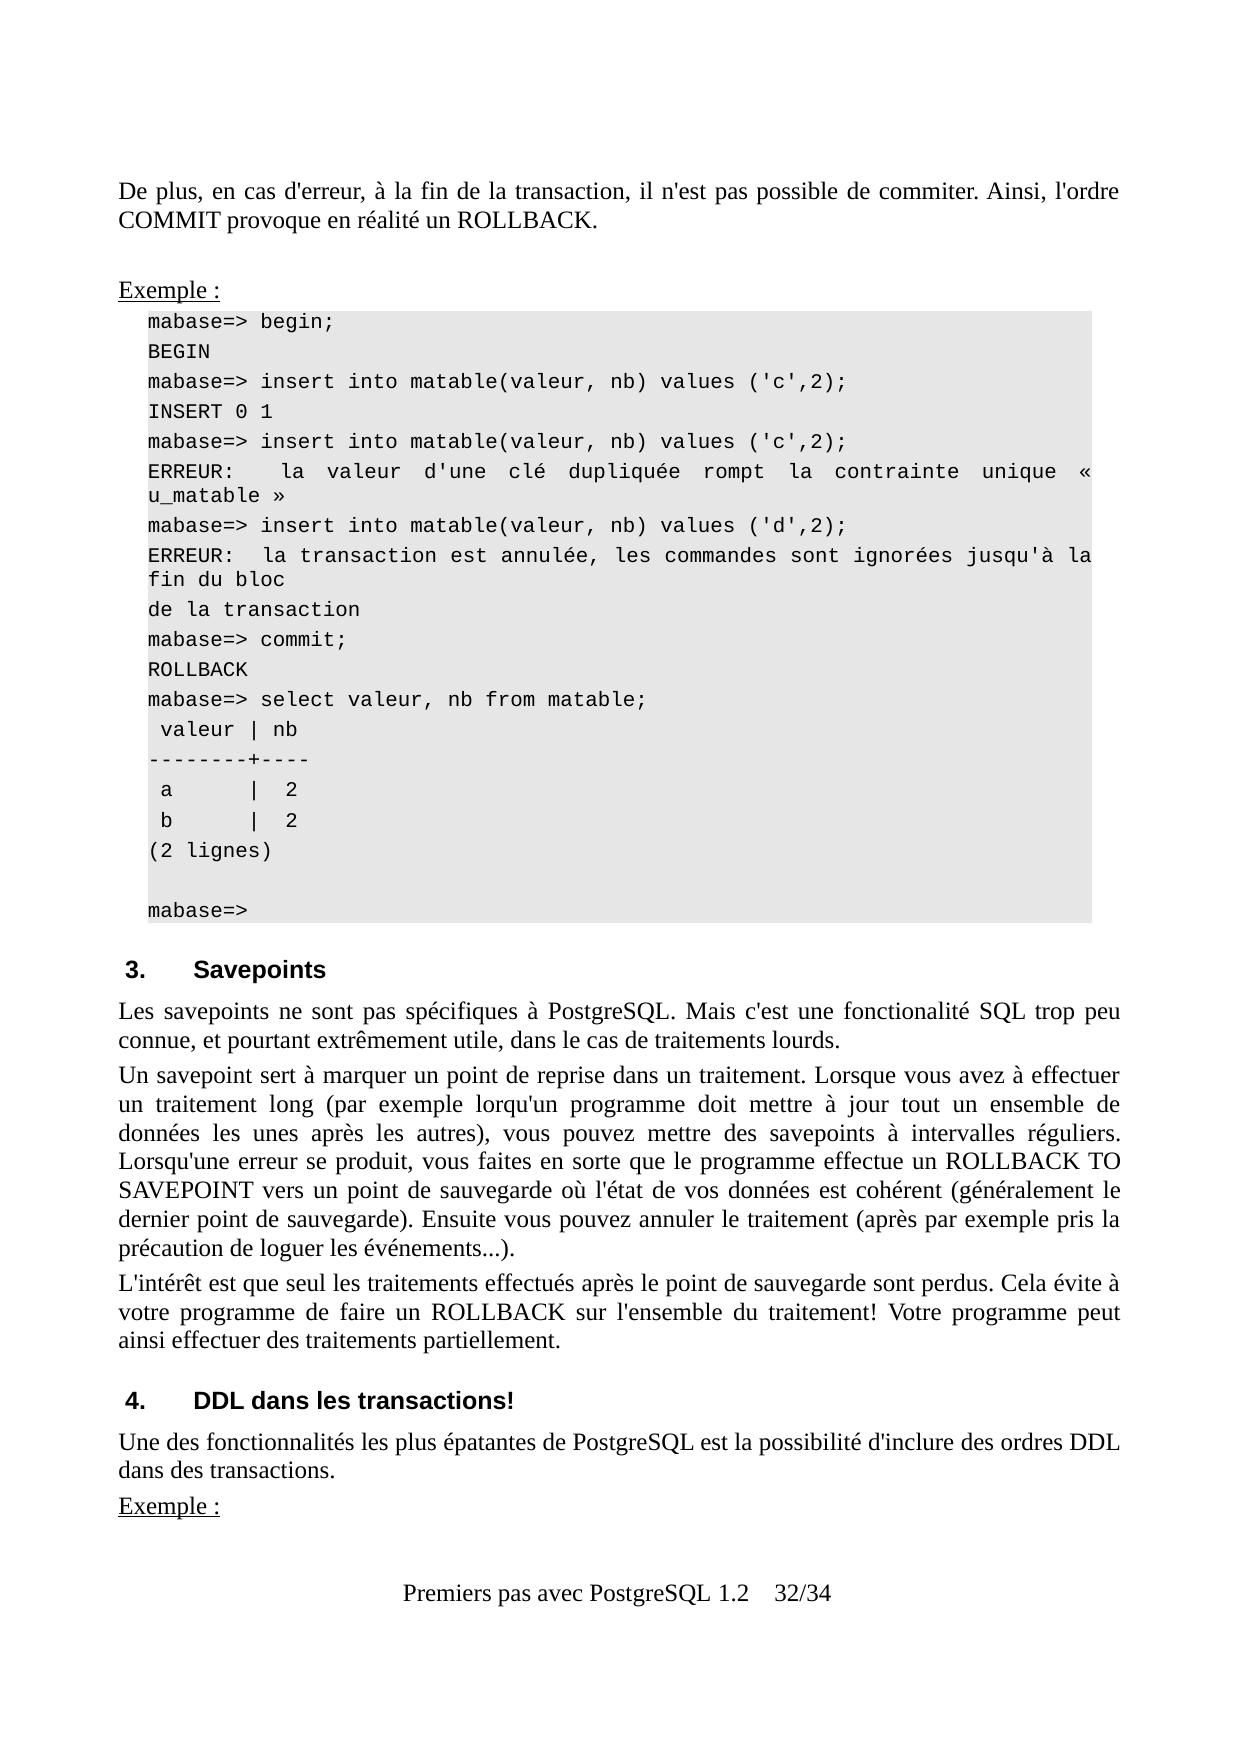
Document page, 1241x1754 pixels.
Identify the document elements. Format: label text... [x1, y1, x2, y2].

text b | 2 [148, 809, 1092, 833]
text Exemple : [118, 1491, 1122, 1519]
text INSERT 0 1 [148, 401, 1092, 425]
text (2 lignes) [148, 840, 1092, 863]
text mabase=> select valeur, nb from matable; [148, 689, 1092, 713]
text valeur | nb [148, 719, 1092, 743]
text BEGIN [148, 341, 1092, 364]
text a | 2 [148, 779, 1092, 803]
text Les savepoints ne sont pas spécifiques à PostgreSQL. Mais c'est une fonctionalité SQL trop peu connue, et pourtant extrêmement utile, dans le cas de traitements lourds. [118, 996, 1122, 1054]
text mabase=> [148, 900, 1092, 923]
subtitle DDL dans les transactions! [118, 1386, 1122, 1414]
text De plus, en cas d'erreur, à la fin de la transaction, il n'est pas possible de commiter. Ainsi, l'ordre COMMIT provoque en réalité un ROLLBACK. [118, 176, 1122, 234]
text ROLLBACK [148, 659, 1092, 683]
text Exemple : [118, 276, 1122, 304]
text ERREUR: la transaction est annulée, les commandes sont ignorées jusqu'à la fin du bloc [148, 545, 1092, 592]
text Une des fonctionnalités les plus épatantes de PostgreSQL est la possibilité d'inclure des ordres DDL dans des transactions. [118, 1427, 1122, 1484]
text ERREUR: la valeur d'une clé dupliquée rompt la contrainte unique « u_matable » [148, 461, 1092, 508]
subtitle Savepoints [118, 955, 1122, 984]
text L'intérêt est que seul les traitements effectués après le point de sauvegarde sont perdus. Cela évite à votre programme de faire un ROLLBACK sur l'ensemble du traitement! Votre programme peut ainsi effectuer des traitements partiellement. [118, 1268, 1122, 1354]
text mabase=> insert into matable(valeur, nb) values ('c',2); [148, 371, 1092, 394]
text mabase=> insert into matable(valeur, nb) values ('d',2); [148, 515, 1092, 539]
text mabase=> commit; [148, 629, 1092, 653]
text Un savepoint sert à marquer un point de reprise dans un traitement. Lorsque vous avez à effectuer un traitement long (par exemple lorqu'un programme doit mettre à jour tout un ensemble de données les unes après les autres), vous pouvez mettre des savepoints à intervalles réguliers. Lorsqu'une erreur se produit, vous faites en sorte que le programme effectue un ROLLBACK TO SAVEPOINT vers un point de sauvegarde où l'état de vos données est cohérent (généralement le dernier point de sauvegarde). Ensuite vous pouvez annuler le traitement (après par exemple pris la précaution de loguer les événements...). [118, 1060, 1122, 1261]
text mabase=> begin; [148, 311, 1092, 334]
text de la transaction [148, 599, 1092, 622]
text --------+---- [148, 749, 1092, 773]
text mabase=> insert into matable(valeur, nb) values ('c',2); [148, 431, 1092, 455]
